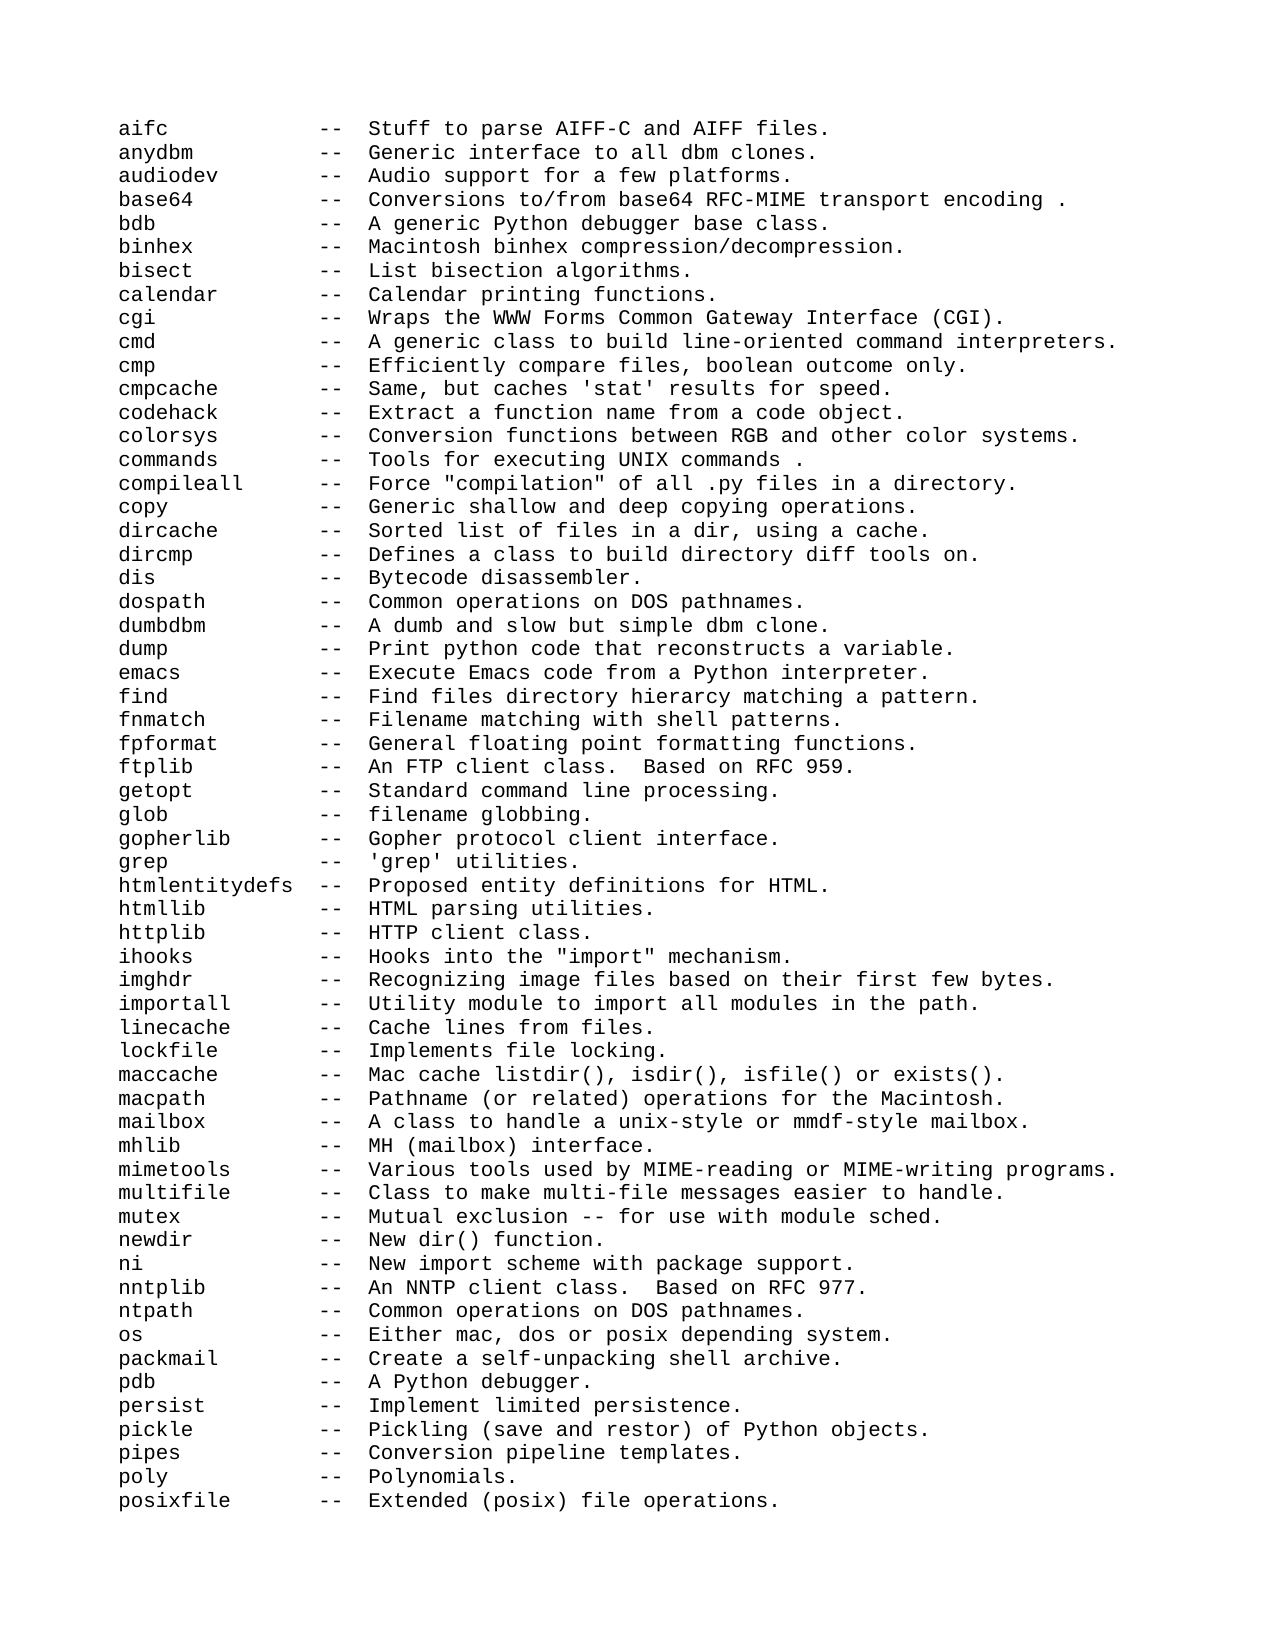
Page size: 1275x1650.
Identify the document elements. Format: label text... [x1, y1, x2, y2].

text bdb -- A generic Python debugger base class. [118, 213, 1157, 236]
text macpath -- Pathname (or related) operations for the Macintosh. [118, 1088, 1157, 1111]
text getopt -- Standard command line processing. [118, 780, 1157, 804]
text mutex -- Mutual exclusion -- for use with module sched. [118, 1206, 1157, 1229]
text linecache -- Cache lines from files. [118, 1017, 1157, 1040]
text mimetools -- Various tools used by MIME-reading or MIME-writing programs. [118, 1158, 1157, 1182]
text colorsys -- Conversion functions between RGB and other color systems. [118, 426, 1157, 449]
text glob -- filename globbing. [118, 804, 1157, 827]
text base64 -- Conversions to/from base64 RFC-MIME transport encoding . [118, 189, 1157, 213]
text codehack -- Extract a function name from a code object. [118, 402, 1157, 426]
text posixfile -- Extended (posix) file operations. [118, 1489, 1157, 1513]
text emacs -- Execute Emacs code from a Python interpreter. [118, 662, 1157, 686]
text poly -- Polynomials. [118, 1466, 1157, 1489]
text grep -- 'grep' utilities. [118, 851, 1157, 875]
text ni -- New import scheme with package support. [118, 1253, 1157, 1277]
text multifile -- Class to make multi-file messages easier to handle. [118, 1182, 1157, 1206]
text cmpcache -- Same, but caches 'stat' results for speed. [118, 378, 1157, 402]
text audiodev -- Audio support for a few platforms. [118, 165, 1157, 189]
text ftplib -- An FTP client class. Based on RFC 959. [118, 757, 1157, 780]
text calendar -- Calendar printing functions. [118, 284, 1157, 307]
text ihooks -- Hooks into the "import" mechanism. [118, 946, 1157, 969]
text mhlib -- MH (mailbox) interface. [118, 1135, 1157, 1158]
text htmllib -- HTML parsing utilities. [118, 898, 1157, 922]
text nntplib -- An NNTP client class. Based on RFC 977. [118, 1277, 1157, 1300]
text compileall -- Force "compilation" of all .py files in a directory. [118, 473, 1157, 496]
text dis -- Bytecode disassembler. [118, 567, 1157, 591]
text os -- Either mac, dos or posix depending system. [118, 1324, 1157, 1348]
text mailbox -- A class to handle a unix-style or mmdf-style mailbox. [118, 1111, 1157, 1135]
text newdir -- New dir() function. [118, 1229, 1157, 1253]
text binhex -- Macintosh binhex compression/decompression. [118, 236, 1157, 260]
text commands -- Tools for executing UNIX commands . [118, 449, 1157, 473]
text dump -- Print python code that reconstructs a variable. [118, 638, 1157, 662]
text dircache -- Sorted list of files in a dir, using a cache. [118, 520, 1157, 544]
text httplib -- HTTP client class. [118, 922, 1157, 946]
text htmlentitydefs -- Proposed entity definitions for HTML. [118, 875, 1157, 898]
text ntpath -- Common operations on DOS pathnames. [118, 1300, 1157, 1324]
text persist -- Implement limited persistence. [118, 1395, 1157, 1419]
text pipes -- Conversion pipeline templates. [118, 1442, 1157, 1466]
text importall -- Utility module to import all modules in the path. [118, 993, 1157, 1017]
text dumbdbm -- A dumb and slow but simple dbm clone. [118, 615, 1157, 638]
text bisect -- List bisection algorithms. [118, 260, 1157, 284]
text find -- Find files directory hierarcy matching a pattern. [118, 686, 1157, 709]
text pickle -- Pickling (save and restor) of Python objects. [118, 1419, 1157, 1442]
text cgi -- Wraps the WWW Forms Common Gateway Interface (CGI). [118, 307, 1157, 331]
text maccache -- Mac cache listdir(), isdir(), isfile() or exists(). [118, 1064, 1157, 1088]
text cmp -- Efficiently compare files, boolean outcome only. [118, 354, 1157, 378]
text copy -- Generic shallow and deep copying operations. [118, 496, 1157, 520]
text fpformat -- General floating point formatting functions. [118, 733, 1157, 757]
text aifc -- Stuff to parse AIFF-C and AIFF files. [118, 118, 1157, 142]
text anydbm -- Generic interface to all dbm clones. [118, 142, 1157, 165]
text dircmp -- Defines a class to build directory diff tools on. [118, 544, 1157, 567]
text gopherlib -- Gopher protocol client interface. [118, 827, 1157, 851]
text lockfile -- Implements file locking. [118, 1040, 1157, 1064]
text dospath -- Common operations on DOS pathnames. [118, 591, 1157, 615]
text pdb -- A Python debugger. [118, 1371, 1157, 1395]
text fnmatch -- Filename matching with shell patterns. [118, 709, 1157, 733]
text cmd -- A generic class to build line-oriented command interpreters. [118, 331, 1157, 354]
text imghdr -- Recognizing image files based on their first few bytes. [118, 969, 1157, 993]
text packmail -- Create a self-unpacking shell archive. [118, 1348, 1157, 1371]
